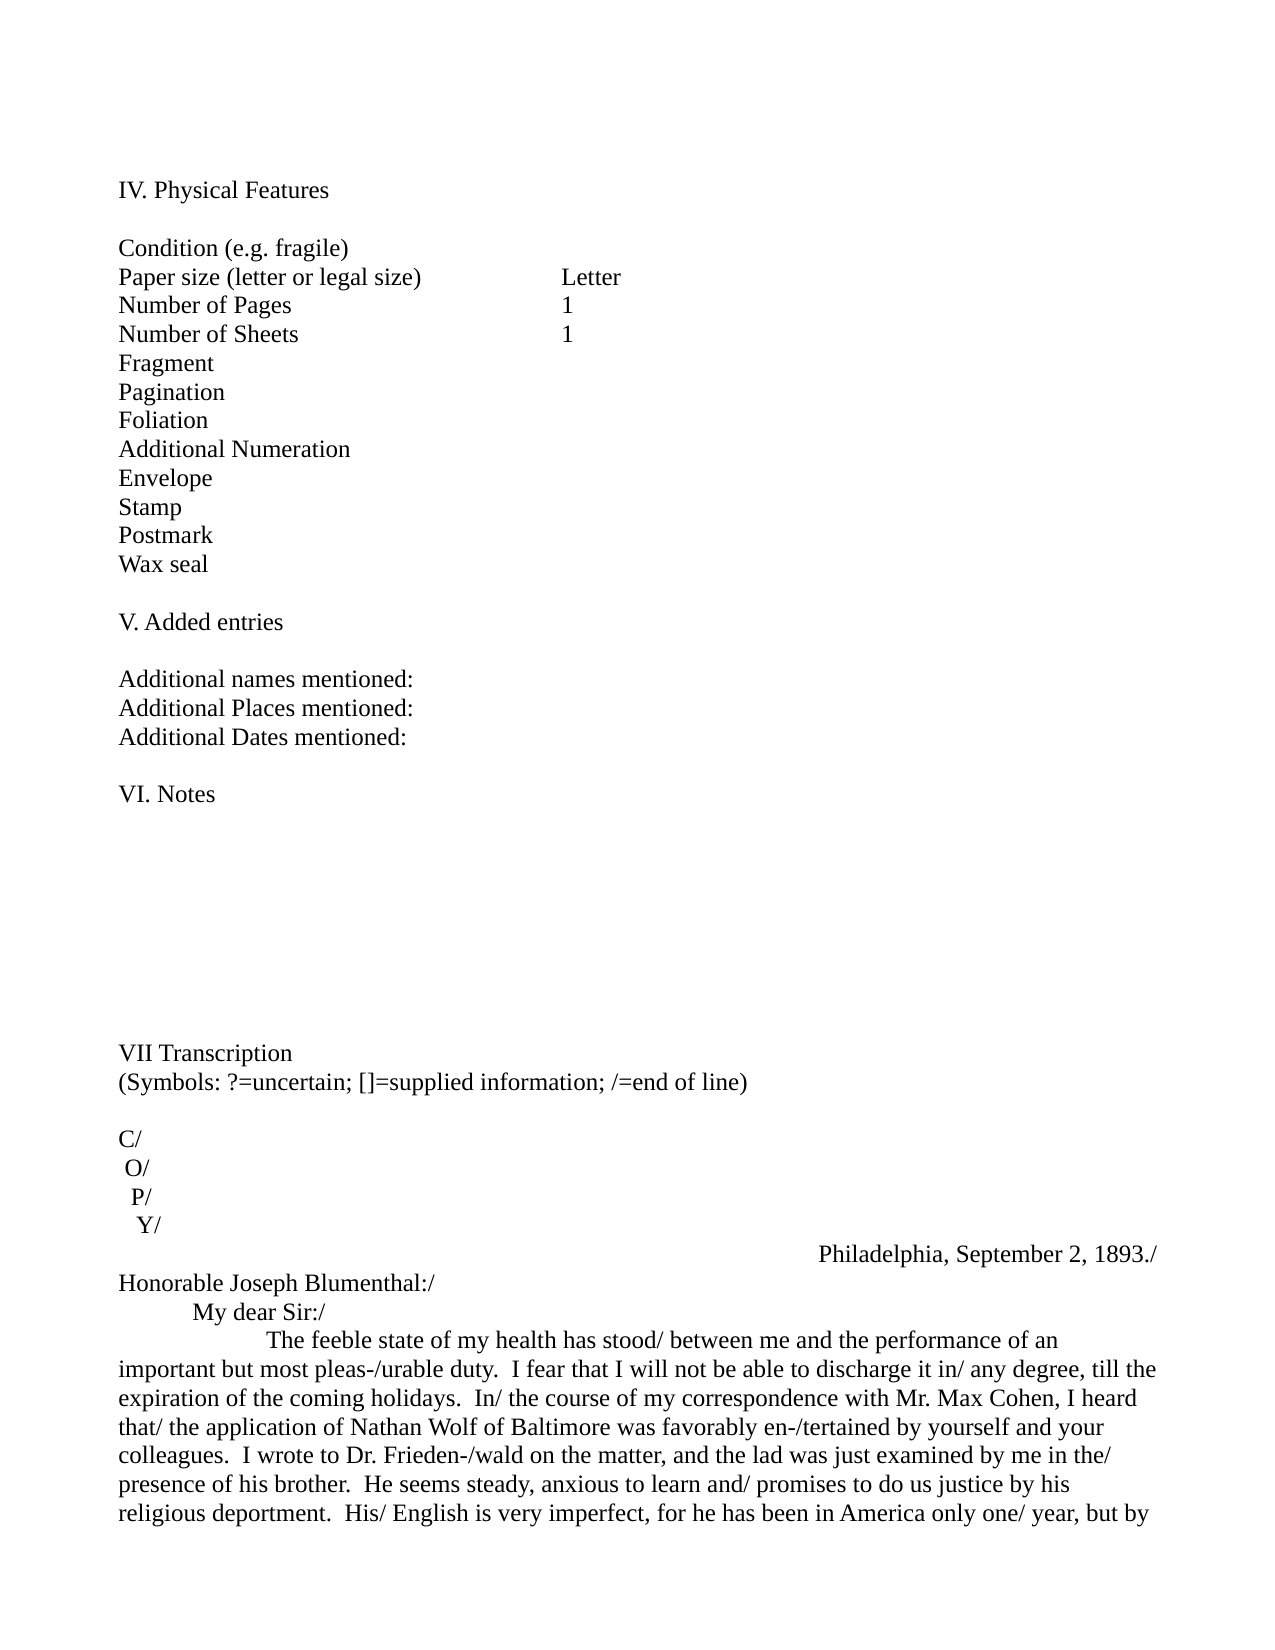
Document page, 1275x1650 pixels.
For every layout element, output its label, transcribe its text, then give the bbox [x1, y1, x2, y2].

text Additional Places mentioned: [118, 693, 1157, 722]
text VII Transcription [118, 1038, 1157, 1067]
text IV. Physical Features [118, 176, 1157, 204]
text The feeble state of my health has stood/ between me and the performance of an important but most pleas-/urable duty. I fear that I will not be able to discharge it in/ any degree, till the expiration of the coming holidays. In/ the course of my correspondence with Mr. Max Cohen, I heard that/ the application of Nathan Wolf of Baltimore was favorably en-/tertained by yourself and your colleagues. I wrote to Dr. Frieden-/wald on the matter, and the lad was just examined by me in the/ presence of his brother. He seems steady, anxious to learn and/ promises to do us justice by his religious deportment. His/ English is very imperfect, for he has been in America only one/ year, but by [118, 1326, 1157, 1527]
text Envelope [118, 463, 1157, 492]
text Fragment [118, 348, 1157, 377]
text Honorable Joseph Blumenthal:/ [118, 1268, 1157, 1297]
text Condition (e.g. fragile) [118, 233, 1157, 262]
text Additional Dates mentioned: [118, 722, 1157, 751]
text V. Added entries [118, 607, 1157, 636]
text Postma rk [118, 521, 1157, 549]
text O/ [118, 1153, 1157, 1182]
text Foliation [118, 406, 1157, 434]
text Number of Sheets 1 [118, 319, 1157, 348]
text Paper size (letter or legal size) Letter [118, 262, 1157, 291]
text Philadelphia, September 2, 1893./ [118, 1239, 1157, 1268]
text Pagination [118, 377, 1157, 406]
text C/ [118, 1124, 1157, 1153]
text Number of Pages 1 [118, 291, 1157, 319]
text VI. Notes [118, 779, 1157, 808]
text (Symbols: ?=uncertain; []=supplied information; /=end of line) [118, 1067, 1157, 1096]
text P/ [118, 1182, 1157, 1211]
text Y/ [118, 1211, 1157, 1239]
text Stamp [118, 492, 1157, 521]
text Additional names mentioned: [118, 664, 1157, 693]
text Wax seal [118, 549, 1157, 578]
text Additional Numeration [118, 434, 1157, 463]
text My dear Sir:/ [118, 1297, 1157, 1326]
